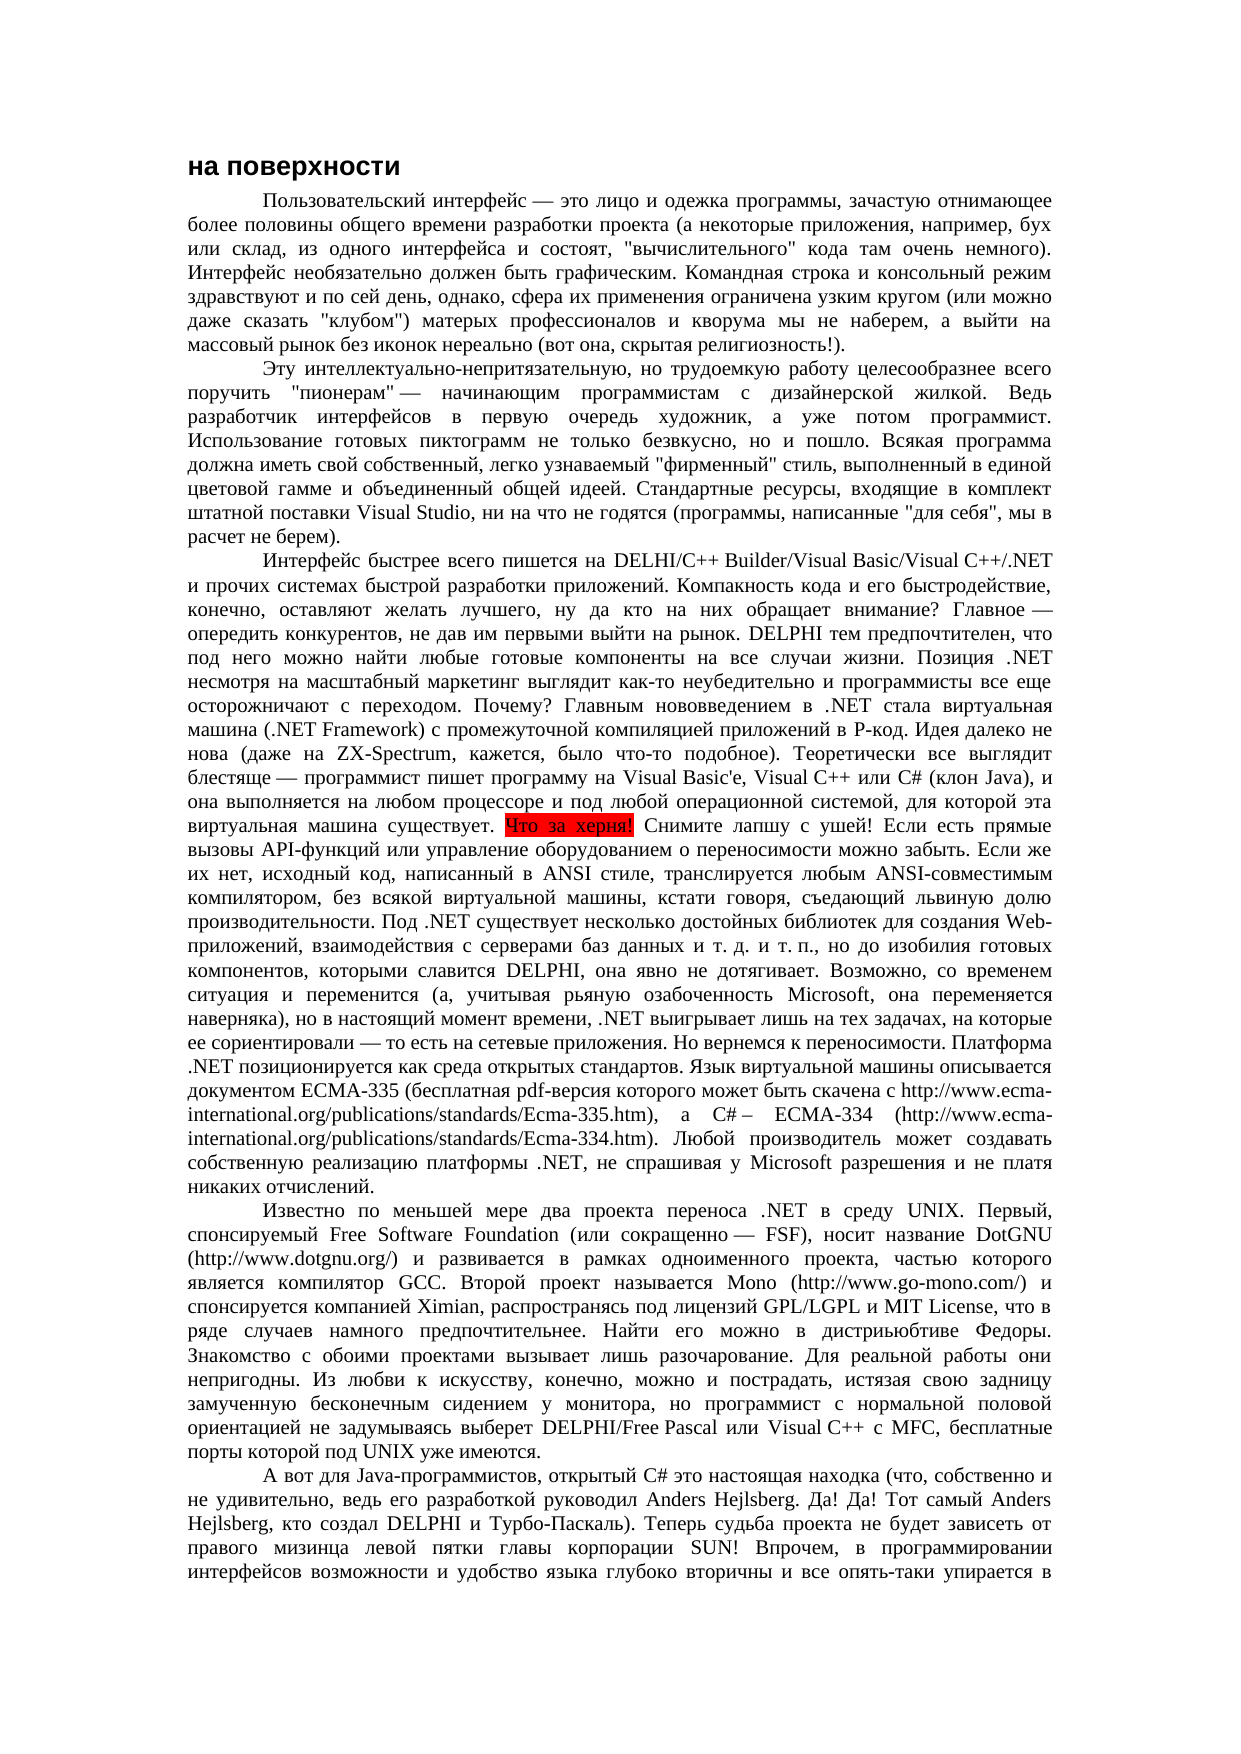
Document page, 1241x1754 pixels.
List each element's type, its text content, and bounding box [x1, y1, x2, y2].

text А вот для Java-программистов, открытый C# это настоящая находка (что, собственно и не удивительно, ведь его разработкой руководил Anders Hejlsberg. Да! Да! Тот самый Anders Hejlsberg, кто создал DELPHI и Турбо-Паскаль). Теперь судьба проекта не будет зависеть от правого мизинца левой пятки главы корпорации SUN! Впрочем, в программировании интерфейсов возможности и удобство языка глубоко вторичны и все опять-таки упирается в [187, 1463, 1053, 1583]
text Эту интеллектуально-непритязательную, но трудоемкую работу целесообразнее всего поручить "пионерам" — начинающим программистам с дизайнерской жилкой. Ведь разработчик интерфейсов в первую очередь художник, а уже потом программист. Использование готовых пиктограмм не только безвкусно, но и пошло. Всякая программа должна иметь свой собственный, легко узнаваемый "фирменный" стиль, выполненный в единой цветовой гамме и объединенный общей идеей. Стандартные ресурсы, входящие в комплект штатной поставки Visual Studio, ни на что не годятся (программы, написанные "для себя", мы в расчет не берем). [187, 356, 1053, 548]
text Известно по меньшей мере два проекта переноса .NET в среду UNIX. Первый, спонсируемый Free Software Foundation (или сокращенно — FSF), носит название DotGNU (http://www.dotgnu.org/) и развивается в рамках одноименного проекта, частью которого является компилятор GCC. Второй проект называется Mono (http://www.go-mono.com/) и спонсируется компанией Ximian, распространясь под лицензий GPL/LGPL и MIT License, что в ряде случаев намного предпочтительнее. Найти его можно в дистриьюбтиве Федоры. Знакомство с обоими проектами вызывает лишь разочарование. Для реальной работы они непригодны. Из любви к искусству, конечно, можно и пострадать, истязая свою задницу замученную бесконечным сидением у монитора, но программист с нормальной половой ориентацией не задумываясь выберет DELPHI/Free Pascal или Visual C++ с MFC, бесплатные порты которой под UNIX уже имеются. [187, 1198, 1053, 1463]
text Интерфейс быстрее всего пишется на DELHI/C++ Builder/Visual Basic/Visual C++/.NET и прочих системах быстрой разработки приложений. Компакность кода и его быстродействие, конечно, оставляют желать лучшего, ну да кто на них обращает внимание? Главное — опередить конкурентов, не дав им первыми выйти на рынок. DELPHI тем предпочтителен, что под него можно найти любые готовые компоненты на все случаи жизни. Позиция .NET несмотря на масштабный маркетинг выглядит как-то неубедительно и программисты все еще осторожничают с переходом. Почему? Главным нововведением в .NET стала виртуальная машина (.NET Framework) с промежуточной компиляцией приложений в P-код. Идея далеко не нова (даже на ZX-Spectrum, кажется, было что-то подобное). Теоретически все выглядит блестяще — программист пишет программу на Visual Basic'е, Visual C++ или C# (клон Java), и она выполняется на любом процессоре и под любой операционной системой, для которой эта виртуальная машина существует. Что за херня! Снимите лапшу с ушей! Если есть прямые вызовы API-функций или управление оборудованием о переносимости можно забыть. Если же их нет, исходный код, написанный в ANSI стиле, транслируется любым ANSI-совместимым компилятором, без всякой виртуальной машины, кстати говоря, съедающий львиную долю производительности. Под .NET существует несколько достойных библиотек для создания Web-приложений, взаимодействия с серверами баз данных и т. д. и т. п., но до изобилия готовых компонентов, которыми славится DELPHI, она явно не дотягивает. Возможно, со временем ситуация и переменится (а, учитывая рьяную озабоченность Microsoft, она переменяется наверняка), но в настоящий момент времени, .NET выигрывает лишь на тех задачах, на которые ее сориентировали — то есть на сетевые приложения. Но вернемся к переносимости. Платформа .NET позиционируется как среда открытых стандартов. Язык виртуальной машины описывается документом ECMA-335 (бесплатная pdf-версия которого может быть скачена с http://www.ecma-international.org/publications/standards/Ecma-335.htm), а C# – ECMA-334 (http://www.ecma-international.org/publications/standards/Ecma-334.htm). Любой производитель может создавать собственную реализацию платформы .NET, не спрашивая у Microsoft разрешения и не платя никаких отчислений. [187, 548, 1053, 1198]
text Пользовательский интерфейс — это лицо и одежка программы, зачастую отнимающее более половины общего времени разработки проекта (а некоторые приложения, например, бух или склад, из одного интерфейса и состоят, "вычислительного" кода там очень немного). Интерфейс необязательно должен быть графическим. Командная строка и консольный режим здравствуют и по сей день, однако, сфера их применения ограничена узким кругом (или можно даже сказать "клубом") матерых профессионалов и кворума мы не наберем, а выйти на массовый рынок без иконок нереально (вот она, скрытая религиозность!). [187, 187, 1053, 356]
subtitle на поверхности [187, 150, 1053, 181]
